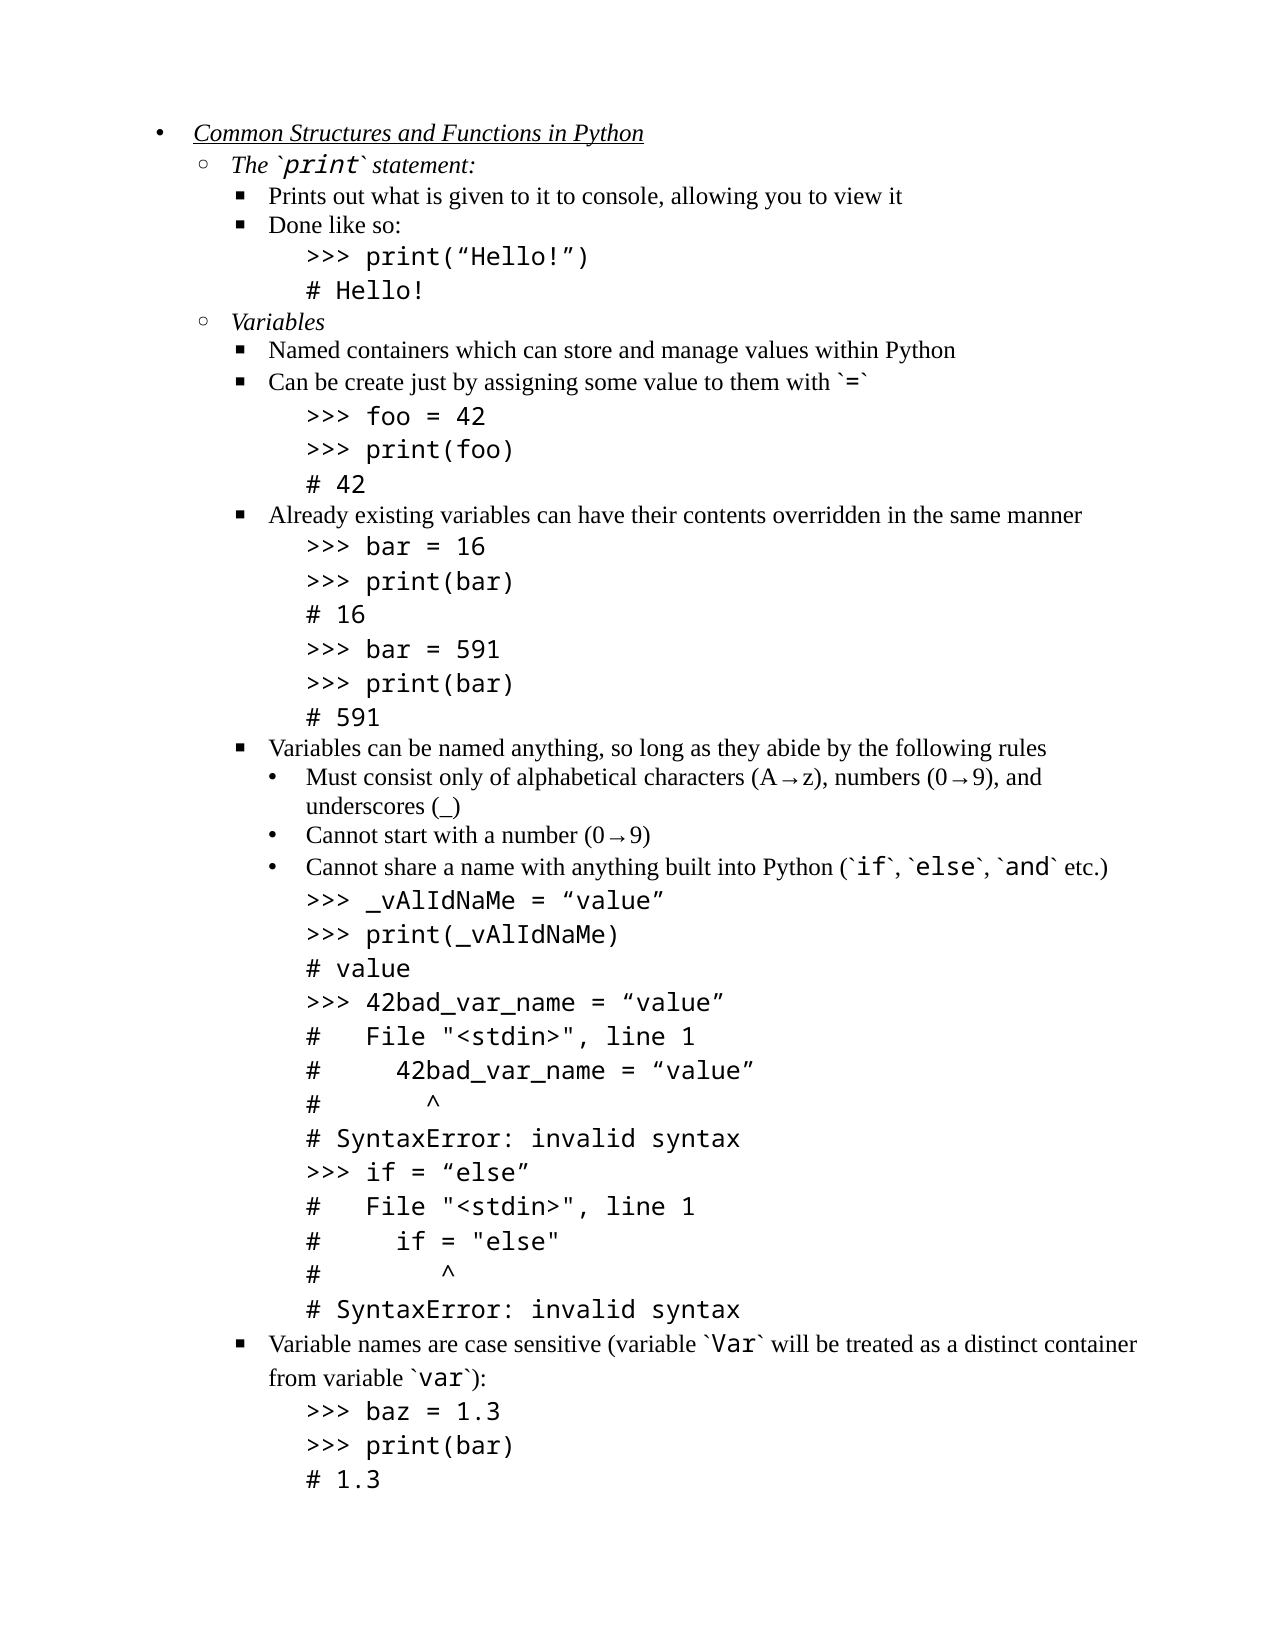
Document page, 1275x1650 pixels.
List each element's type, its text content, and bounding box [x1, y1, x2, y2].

list Named containers which can store and manage values within Python [231, 335, 1157, 364]
list The `print` statement: [193, 147, 1157, 181]
list Done like so: [231, 210, 1157, 238]
list Must consist only of alphabetical characters (A→z), numbers (0→9), and underscores (_) [268, 762, 1157, 820]
list Variables [193, 307, 1157, 335]
list >>> bar = 591 >>> print(bar) # 591 [268, 631, 1157, 733]
list # SyntaxError: invalid syntax >>> if = “else” # File "<stdin>", line 1 [268, 1121, 1157, 1223]
list Already existing variables can have their contents overridden in the same manner [231, 500, 1157, 529]
list # if = "else" [268, 1223, 1157, 1257]
list Common Structures and Functions in Python [156, 118, 1157, 147]
list Can be create just by assigning some value to them with `=` [231, 364, 1157, 398]
list >>> foo = 42 >>> print(foo) # 42 [268, 398, 1157, 500]
list >>> print(“Hello!”) # Hello! [268, 238, 1157, 307]
list Variable names are case sensitive (variable `Var` will be treated as a distinct container from variable `var`): [231, 1325, 1157, 1393]
list Variables can be named anything, so long as they abide by the following rules [231, 733, 1157, 762]
list # ^ [268, 1087, 1157, 1121]
list Cannot share a name with anything built into Python (`if`, `else`, `and` etc.) >>> _vAlIdNaMe = “value” >>> print(_vAlIdNaMe) # value >>> 42bad_var_name = “value” # File "<stdin>", line 1 [268, 848, 1157, 1053]
list Cannot start with a number (0→9) [268, 820, 1157, 848]
list # SyntaxError: invalid syntax [268, 1291, 1157, 1325]
list Prints out what is given to it to console, allowing you to view it [231, 181, 1157, 210]
list # 42bad_var_name = “value” [268, 1053, 1157, 1087]
list >>> baz = 1.3 >>> print(bar) # 1.3 [268, 1393, 1157, 1496]
list # ^ [268, 1257, 1157, 1291]
list >>> bar = 16 >>> print(bar) # 16 [268, 529, 1157, 631]
